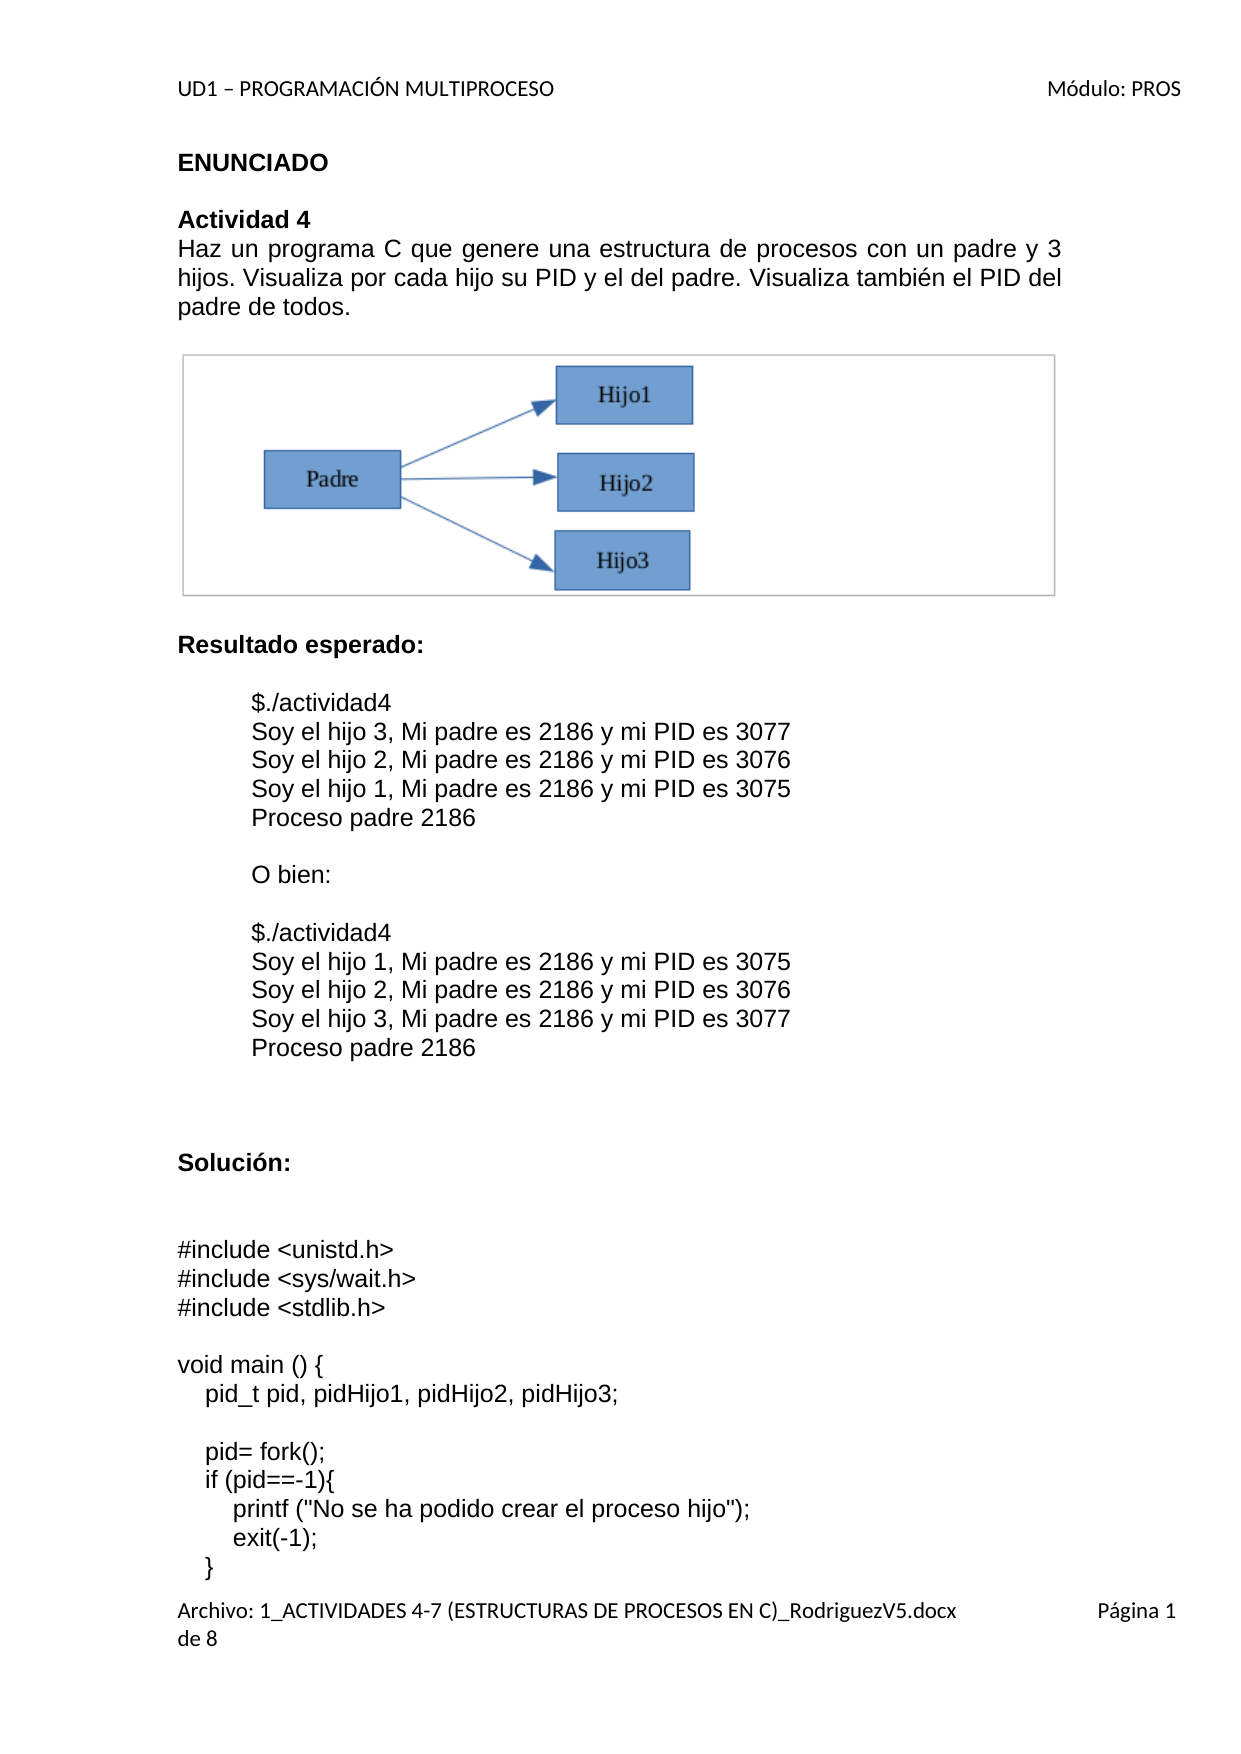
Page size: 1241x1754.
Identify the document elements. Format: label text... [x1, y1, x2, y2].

text $./actividad4 [251, 688, 1063, 717]
text Proceso padre 2186 [251, 1033, 1063, 1062]
text } [177, 1552, 1063, 1581]
text Actividad 4 [177, 206, 1063, 234]
text O bien: [251, 860, 1063, 889]
text $./actividad4 [251, 918, 1063, 947]
text pid= fork(); [177, 1437, 1063, 1466]
text printf ("No se ha podido crear el proceso hijo"); [177, 1494, 1063, 1523]
text #include <sys/wait.h> [177, 1264, 1063, 1293]
text exit(-1); [177, 1523, 1063, 1552]
text if (pid==-1){ [177, 1466, 1063, 1494]
text Soy el hijo 3, Mi padre es 2186 y mi PID es 3077 [251, 1004, 1063, 1033]
picture [177, 349, 1063, 602]
text pid_t pid, pidHijo1, pidHijo2, pidHijo3; [177, 1379, 1063, 1408]
text void main () { [177, 1351, 1063, 1379]
text #include <unistd.h> [177, 1236, 1063, 1264]
text Proceso padre 2186 [251, 803, 1063, 832]
text Soy el hijo 2, Mi padre es 2186 y mi PID es 3076 [251, 975, 1063, 1004]
text Solución: [177, 1148, 1063, 1177]
text Soy el hijo 1, Mi padre es 2186 y mi PID es 3075 [251, 774, 1063, 803]
text Resultado esperado: [177, 630, 1063, 659]
text #include <stdlib.h> [177, 1293, 1063, 1322]
text Haz un programa C que genere una estructura de procesos con un padre y 3 hijos. Visualiza por cada hijo su PID y el del padre. Visualiza también el PID del padre de todos. [177, 234, 1063, 321]
text Soy el hijo 1, Mi padre es 2186 y mi PID es 3075 [251, 947, 1063, 975]
text ENUNCIADO [177, 148, 1063, 176]
text Soy el hijo 3, Mi padre es 2186 y mi PID es 3077 [251, 717, 1063, 745]
text Soy el hijo 2, Mi padre es 2186 y mi PID es 3076 [251, 745, 1063, 774]
